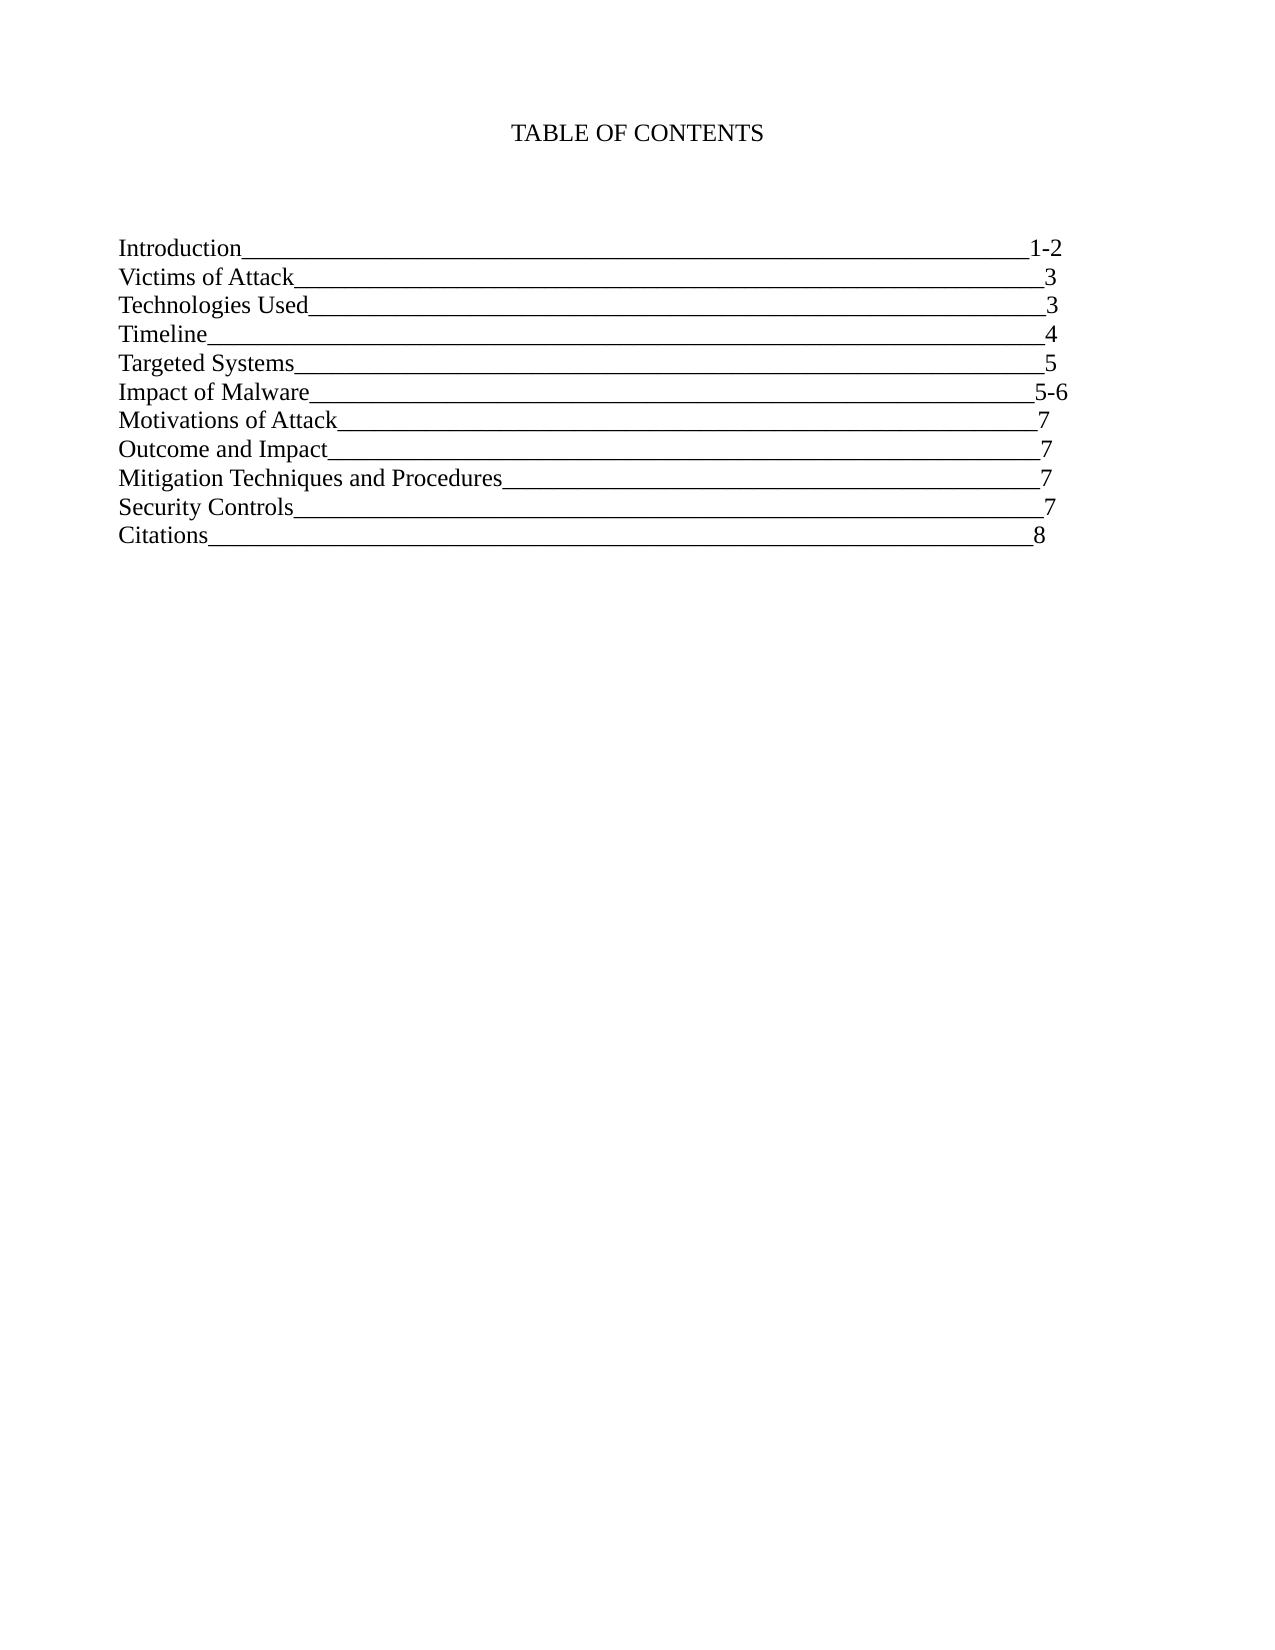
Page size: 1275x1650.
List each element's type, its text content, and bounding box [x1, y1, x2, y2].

text Security Controls____________________________________________________________7 [118, 492, 1157, 521]
text Victims of Attack____________________________________________________________3 [118, 262, 1157, 291]
text Outcome and Impact_________________________________________________________7 [118, 434, 1157, 463]
text Targeted Systems____________________________________________________________5 [118, 348, 1157, 377]
text Citations__________________________________________________________________8 [118, 521, 1157, 549]
text Timeline___________________________________________________________________4 [118, 319, 1157, 348]
text Motivations of Attack________________________________________________________7 [118, 406, 1157, 434]
text Technologies Used___________________________________________________________3 [118, 291, 1157, 319]
text Introduction_______________________________________________________________1-2 [118, 233, 1157, 262]
text TABLE OF CONTENTS [118, 118, 1157, 147]
text Impact of Malware__________________________________________________________5-6 [118, 377, 1157, 406]
text Mitigation Techniques and Procedures___________________________________________7 [118, 463, 1157, 492]
